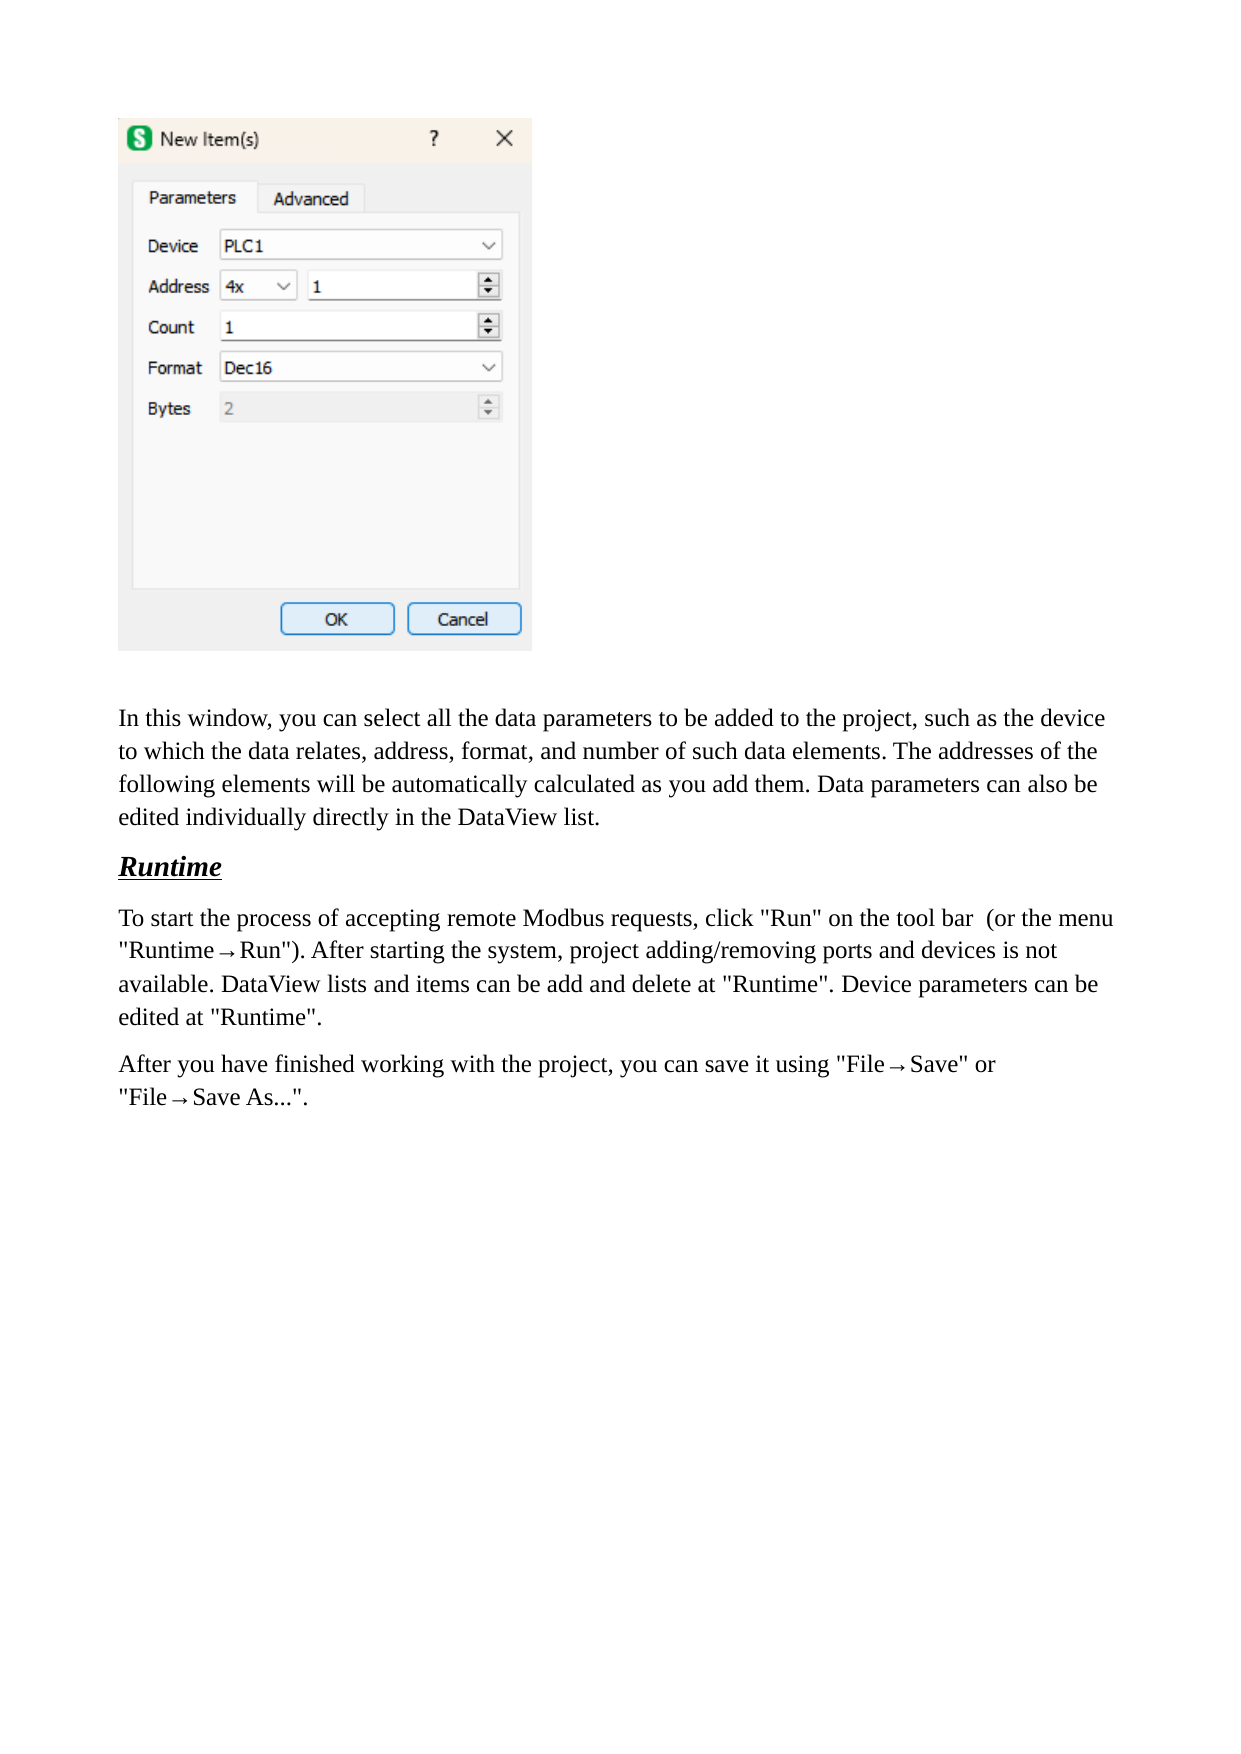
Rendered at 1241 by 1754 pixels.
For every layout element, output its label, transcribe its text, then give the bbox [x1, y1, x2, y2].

text To start the process of accepting remote Modbus requests, click "Run" on the tool bar (or the menu "Runtime→Run"). After starting the system, project adding/removing ports and devices is not available. DataView lists and items can be add and delete at "Runtime". Device parameters can be edited at "Runtime". [118, 903, 1122, 1030]
text In this window, you can select all the data parameters to be added to the project, such as the device to which the data relates, address, format, and number of such data elements. The addresses of the following elements will be automatically calculated as you add them. Data parameters can also be edited individually directly in the DataView list. [118, 703, 1122, 831]
text Runtime [118, 849, 1122, 883]
picture [118, 118, 533, 651]
text After you have finished working with the project, you can save it using "File→Save" or "File→Save As...". [118, 1049, 1122, 1111]
